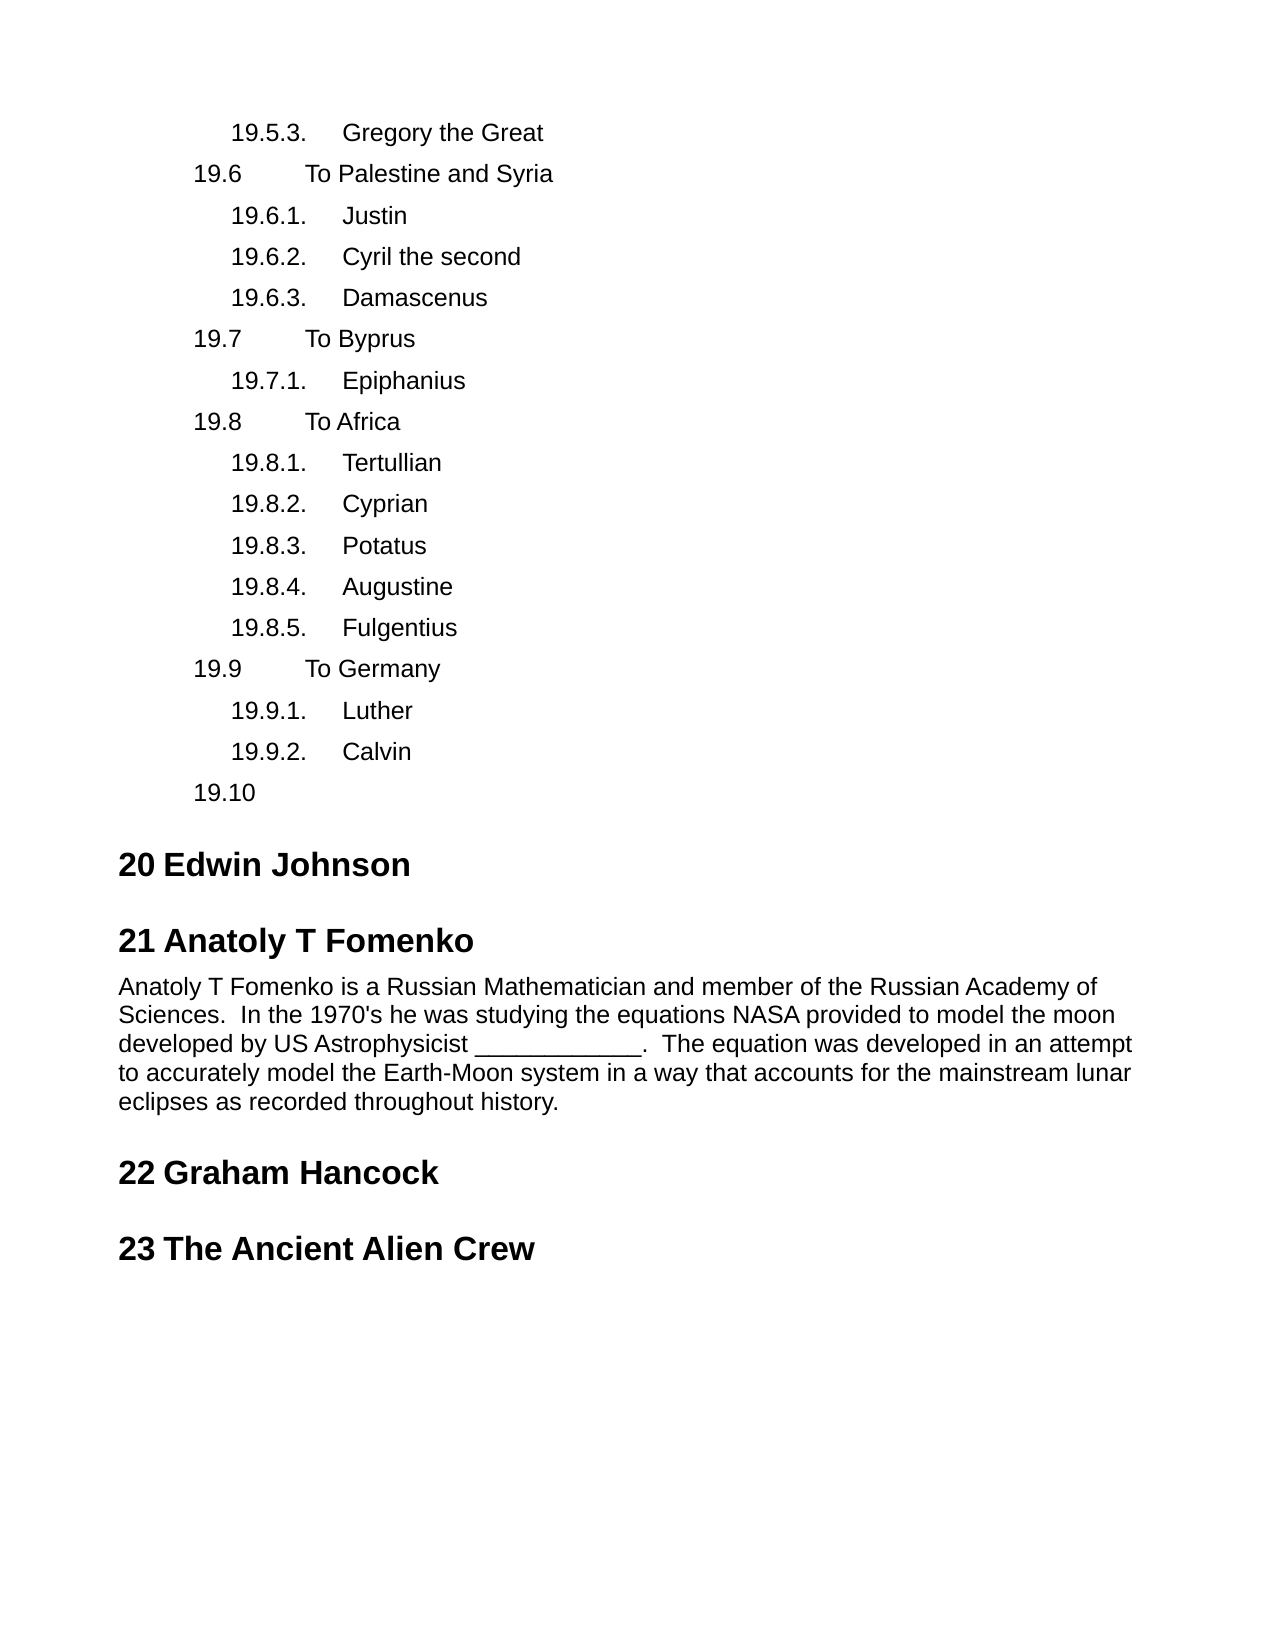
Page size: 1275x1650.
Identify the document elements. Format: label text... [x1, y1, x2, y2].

list Augustine [231, 572, 1157, 601]
list Justin [231, 201, 1157, 229]
subtitle The Ancient Alien Crew [118, 1229, 1157, 1268]
list To Africa [193, 407, 1157, 436]
list To Palestine and Syria [193, 159, 1157, 188]
list Cyril the second [231, 242, 1157, 271]
list Calvin [231, 737, 1157, 766]
list Potatus [231, 531, 1157, 559]
list Gregory the Great [231, 118, 1157, 147]
list Luther [231, 696, 1157, 724]
list Cyprian [231, 489, 1157, 518]
subtitle Graham Hancock [118, 1153, 1157, 1192]
text Anatoly T Fomenko is a Russian Mathematician and member of the Russian Academy of Sciences. In the 1970's he was studying the equations NASA provided to model the moon developed by US Astrophysicist ____________. The equation was developed in an attempt to accurately model the Earth-Moon system in a way that accounts for the mainstream lunar eclipses as recorded throughout history. [118, 972, 1157, 1115]
list Fulgentius [231, 613, 1157, 642]
list Tertullian [231, 448, 1157, 477]
list Damascenus [231, 283, 1157, 312]
list Epiphanius [231, 366, 1157, 394]
subtitle Anatoly T Fomenko [118, 921, 1157, 959]
list To Germany [193, 654, 1157, 683]
subtitle Edwin Johnson [118, 844, 1157, 883]
list To Byprus [193, 324, 1157, 353]
